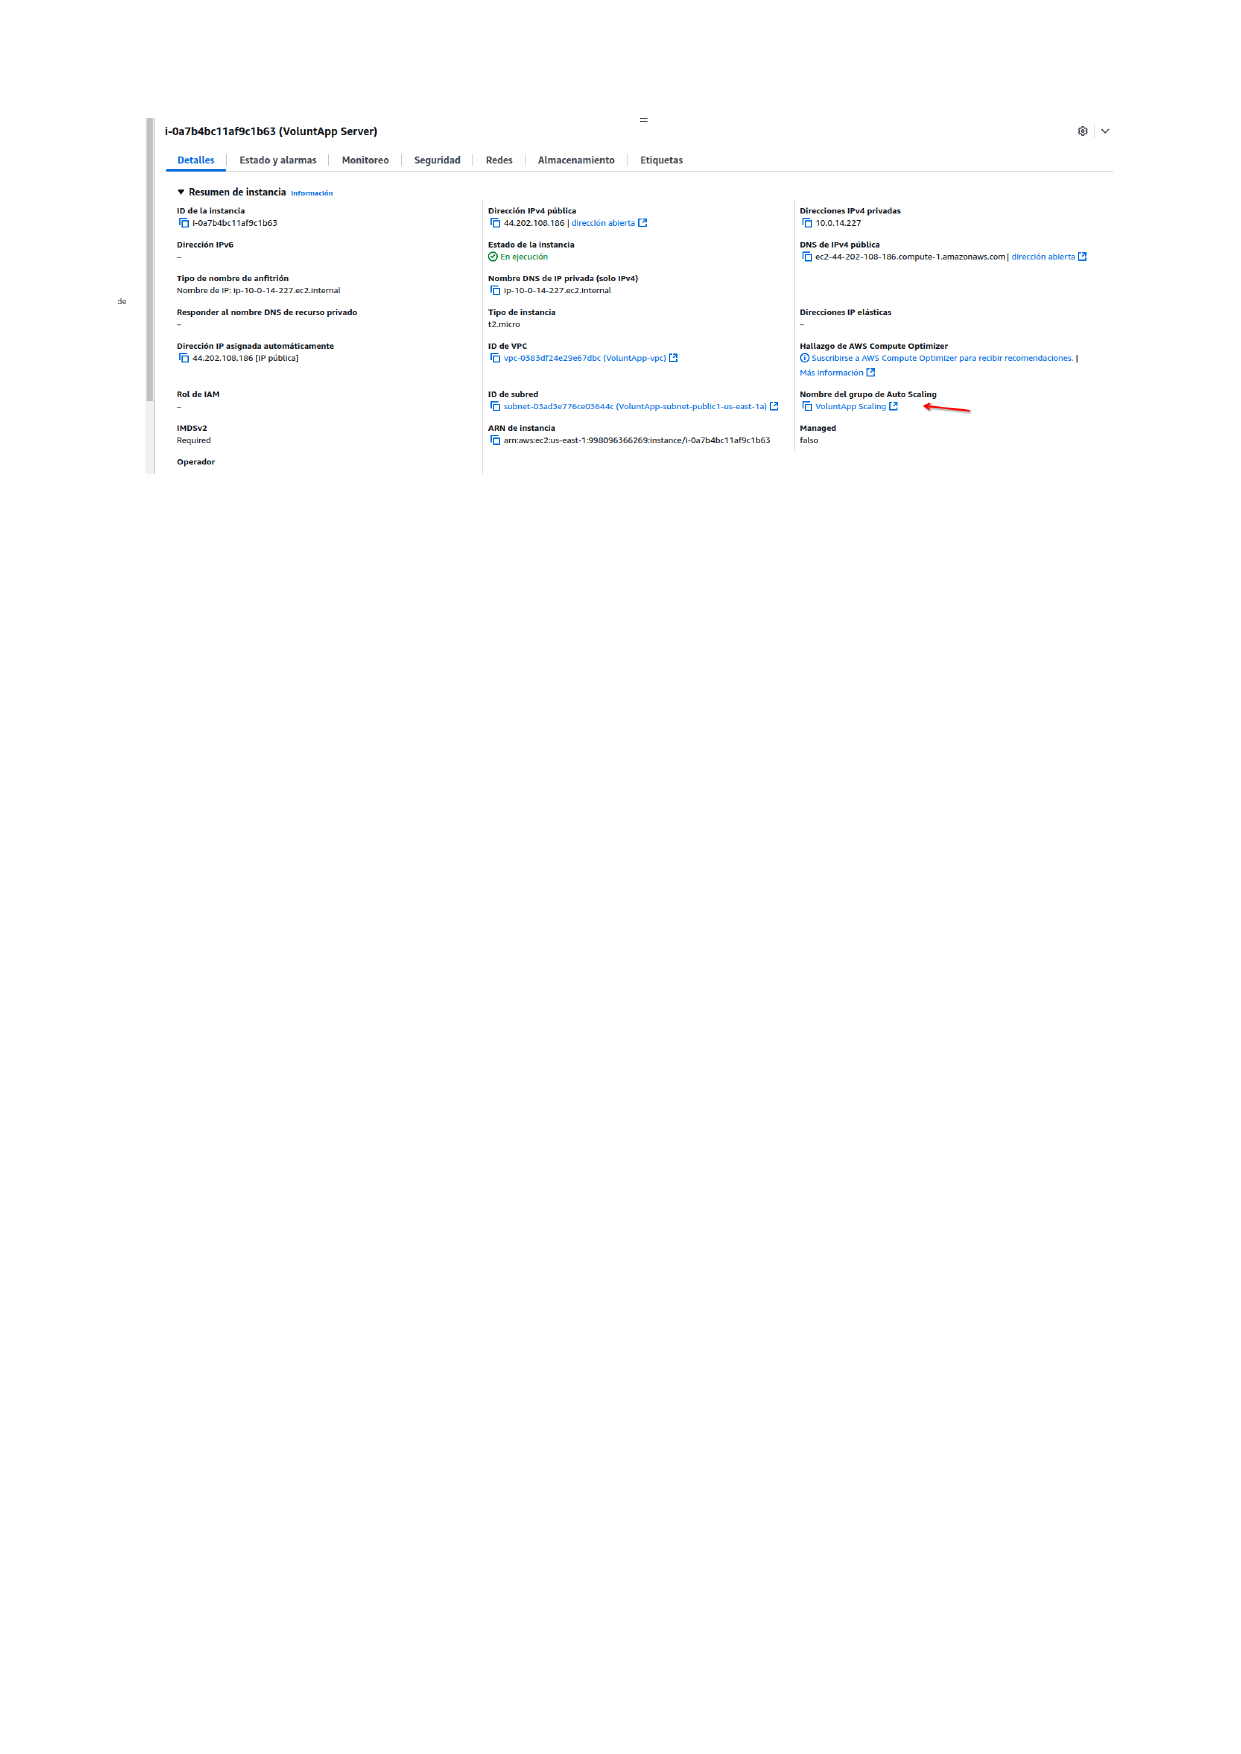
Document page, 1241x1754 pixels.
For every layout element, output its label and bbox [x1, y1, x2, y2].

picture [118, 118, 1123, 474]
